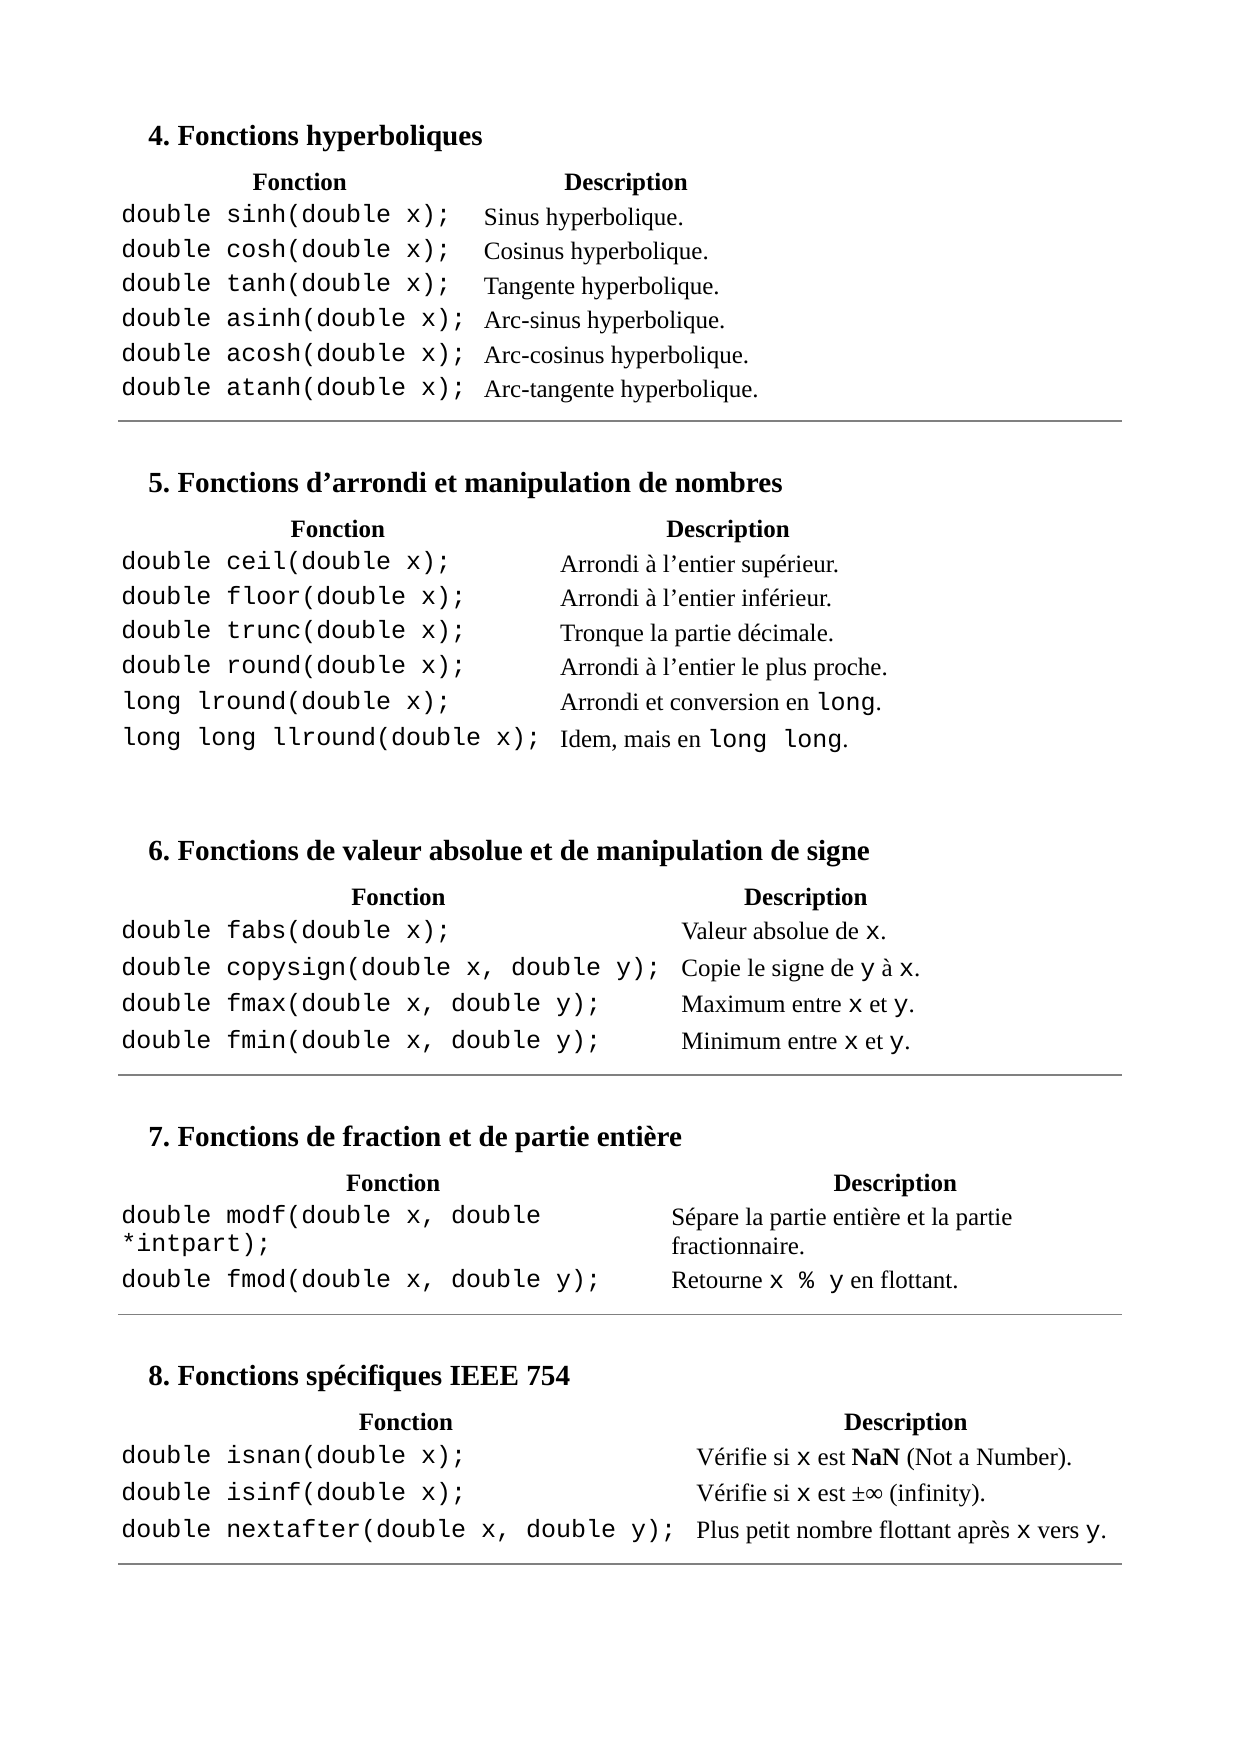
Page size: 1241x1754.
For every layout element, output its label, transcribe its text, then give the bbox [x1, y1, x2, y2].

table_cell double trunc(double x); [118, 615, 557, 649]
table_cell double floor(double x); [118, 580, 557, 615]
table_cell Arrondi à l’entier le plus proche. [557, 650, 898, 684]
table_header Fonction [118, 1165, 668, 1199]
table_cell Arrondi à l’entier inférieur. [557, 580, 898, 615]
table_cell double cosh(double x); [118, 233, 481, 268]
table_cell Arrondi et conversion en long. [557, 684, 898, 721]
table_cell double fmin(double x, double y); [118, 1023, 678, 1060]
subtitle 🔹 8. Fonctions spécifiques IEEE 754 [118, 1358, 1122, 1392]
table_cell Vérifie si x est ±∞ (infinity). [693, 1476, 1118, 1512]
table_cell double fmod(double x, double y); [118, 1263, 668, 1299]
table_cell long long llround(double x); [118, 721, 557, 757]
table_cell Tronque la partie décimale. [557, 615, 898, 649]
table_cell double isnan(double x); [118, 1439, 693, 1476]
table_header Description [668, 1165, 1122, 1199]
subtitle 🔹 4. Fonctions hyperboliques [118, 118, 1122, 152]
table_cell double round(double x); [118, 650, 557, 684]
table_header Description [557, 511, 898, 546]
table_cell Retourne x % y en flottant. [668, 1263, 1122, 1299]
table_cell Arc-cosinus hyperbolique. [481, 337, 771, 372]
table_cell Minimum entre x et y. [678, 1023, 933, 1060]
table_cell Maximum entre x et y. [678, 987, 933, 1023]
table_header Description [693, 1404, 1118, 1439]
table_cell Copie le signe de y à x. [678, 950, 933, 987]
subtitle 🔹 5. Fonctions d’arrondi et manipulation de nombres [118, 465, 1122, 499]
table_cell double ceil(double x); [118, 546, 557, 580]
table_cell double fabs(double x); [118, 913, 678, 950]
table_header Fonction [118, 164, 481, 199]
table_cell double acosh(double x); [118, 337, 481, 372]
table_header Description [678, 879, 933, 913]
table_cell double asinh(double x); [118, 303, 481, 337]
table_cell double isinf(double x); [118, 1476, 693, 1512]
table_cell double modf(double x, double *intpart); [118, 1199, 668, 1263]
table_cell double fmax(double x, double y); [118, 987, 678, 1023]
table_cell Idem, mais en long long. [557, 721, 898, 757]
table_header Fonction [118, 879, 678, 913]
table_cell Plus petit nombre flottant après x vers y. [693, 1512, 1118, 1549]
table_cell double atanh(double x); [118, 372, 481, 406]
table_cell double tanh(double x); [118, 268, 481, 302]
table_cell Sépare la partie entière et la partie fractionnaire. [668, 1199, 1122, 1263]
table_header Fonction [118, 511, 557, 546]
table_cell double nextafter(double x, double y); [118, 1512, 693, 1549]
table_cell Tangente hyperbolique. [481, 268, 771, 302]
table_cell long lround(double x); [118, 684, 557, 721]
table_cell Arc-sinus hyperbolique. [481, 303, 771, 337]
table_cell double sinh(double x); [118, 199, 481, 233]
table_header Description [481, 164, 771, 199]
table_cell Sinus hyperbolique. [481, 199, 771, 233]
table_cell Arc-tangente hyperbolique. [481, 372, 771, 406]
table_cell Valeur absolue de x. [678, 913, 933, 950]
table_header Fonction [118, 1404, 693, 1439]
subtitle 🔹 6. Fonctions de valeur absolue et de manipulation de signe [118, 833, 1122, 866]
table_cell Cosinus hyperbolique. [481, 233, 771, 268]
table_cell Vérifie si x est NaN (Not a Number). [693, 1439, 1118, 1476]
subtitle 🔹 7. Fonctions de fraction et de partie entière [118, 1119, 1122, 1152]
table_cell Arrondi à l’entier supérieur. [557, 546, 898, 580]
table_cell double copysign(double x, double y); [118, 950, 678, 987]
